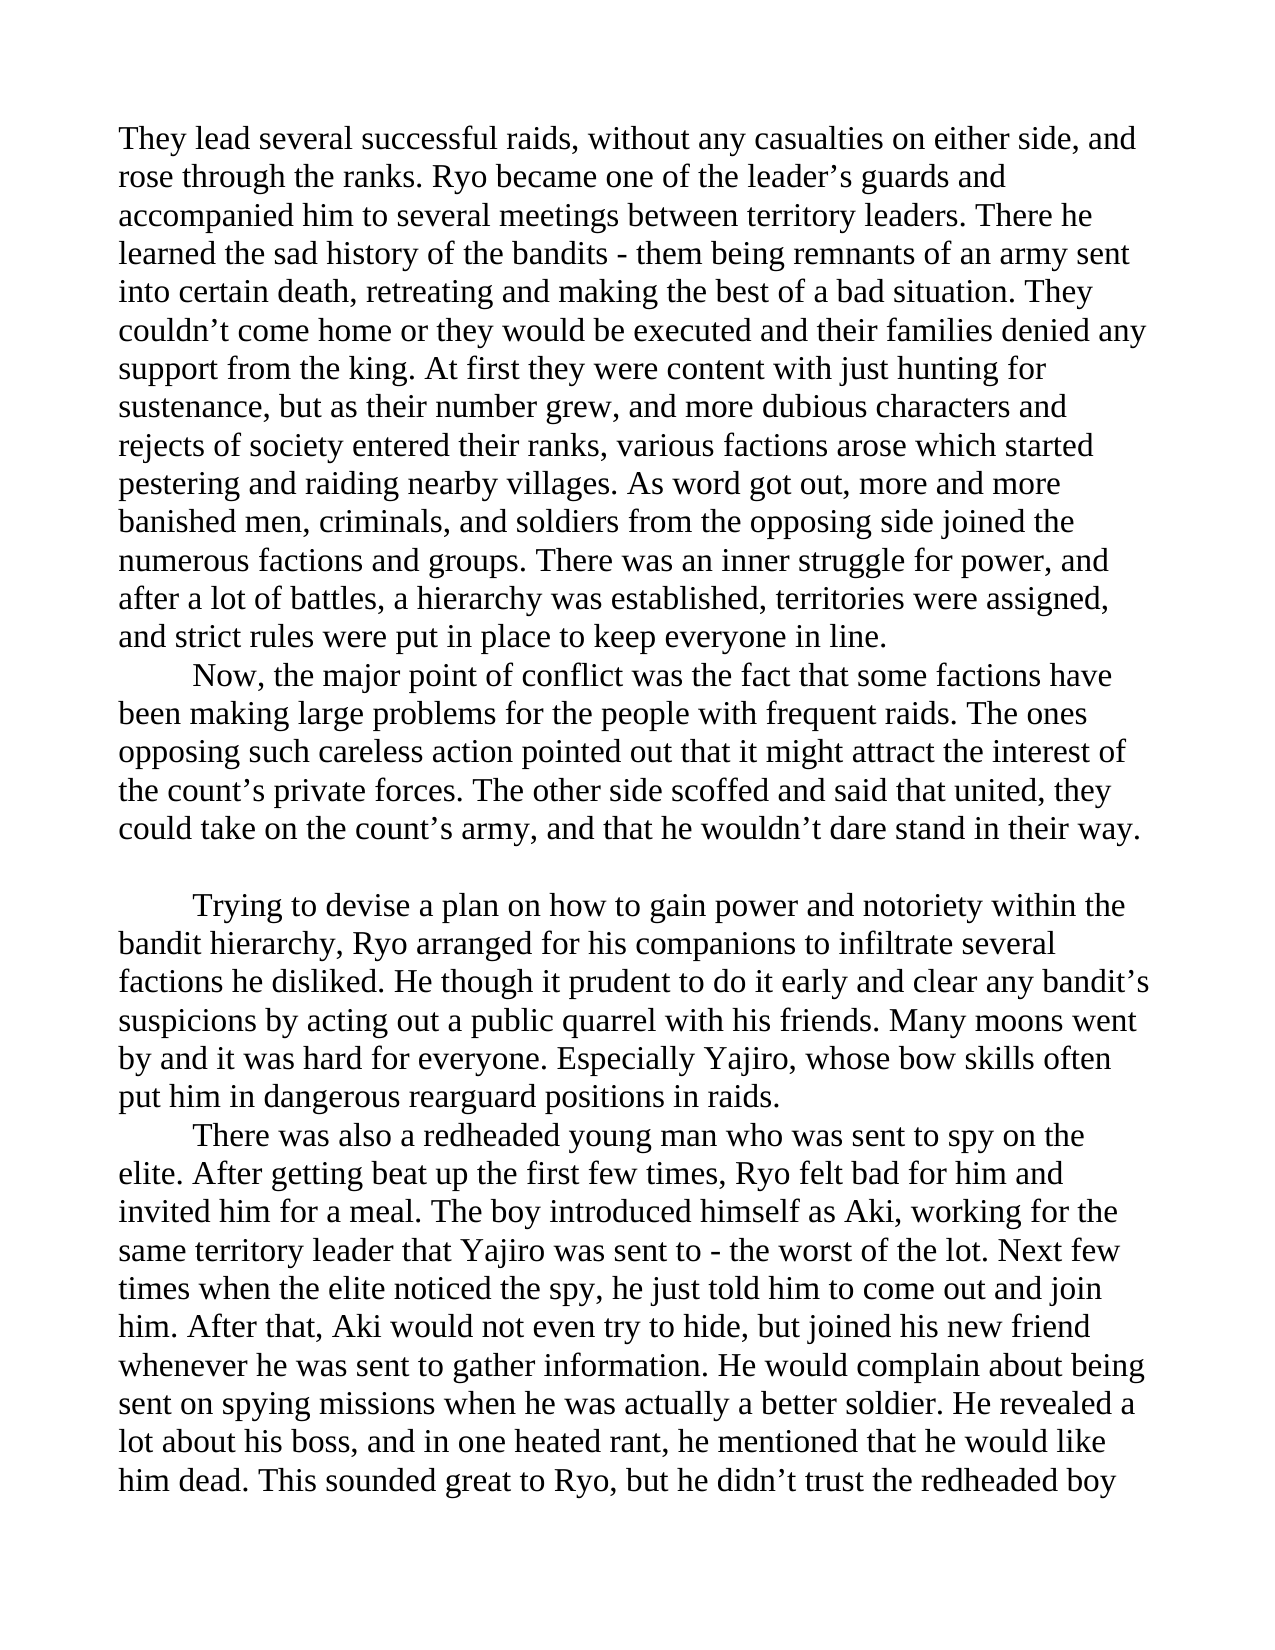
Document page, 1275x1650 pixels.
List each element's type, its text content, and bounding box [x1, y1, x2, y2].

text There was also a redheaded young man who was sent to spy on the elite. After getting beat up the first few times, Ryo felt bad for him and invited him for a meal. The boy introduced himself as Aki, working for the same territory leader that Yajiro was sent to - the worst of the lot. Next few times when the elite noticed the spy, he just told him to come out and join him. After that, Aki would not even try to hide, but joined his new friend whenever he was sent to gather information. He would complain about being sent on spying missions when he was actually a better soldier. He revealed a lot about his boss, and in one heated rant, he mentioned that he would like him dead. This sounded great to Ryo, but he didn’t trust the redheaded boy [118, 1115, 1157, 1498]
text They lead several successful raids, without any casualties on either side, and rose through the ranks. Ryo became one of the leader’s guards and accompanied him to several meetings between territory leaders. There he learned the sad history of the bandits - them being remnants of an army sent into certain death, retreating and making the best of a bad situation. They couldn’t come home or they would be executed and their families denied any support from the king. At first they were content with just hunting for sustenance, but as their number grew, and more dubious characters and rejects of society entered their ranks, various factions arose which started pestering and raiding nearby villages. As word got out, more and more banished men, criminals, and soldiers from the opposing side joined the numerous factions and groups. There was an inner struggle for power, and after a lot of battles, a hierarchy was established, territories were assigned, and strict rules were put in place to keep everyone in line. [118, 118, 1157, 655]
text Now, the major point of conflict was the fact that some factions have been making large problems for the people with frequent raids. The ones opposing such careless action pointed out that it might attract the interest of the count’s private forces. The other side scoffed and said that united, they could take on the count’s army, and that he wouldn’t dare stand in their way. [118, 655, 1157, 846]
text Trying to devise a plan on how to gain power and notoriety within the bandit hierarchy, Ryo arranged for his companions to infiltrate several factions he disliked. He though it prudent to do it early and clear any bandit’s suspicions by acting out a public quarrel with his friends. Many moons went by and it was hard for everyone. Especially Yajiro, whose bow skills often put him in dangerous rearguard positions in raids. [118, 885, 1157, 1115]
